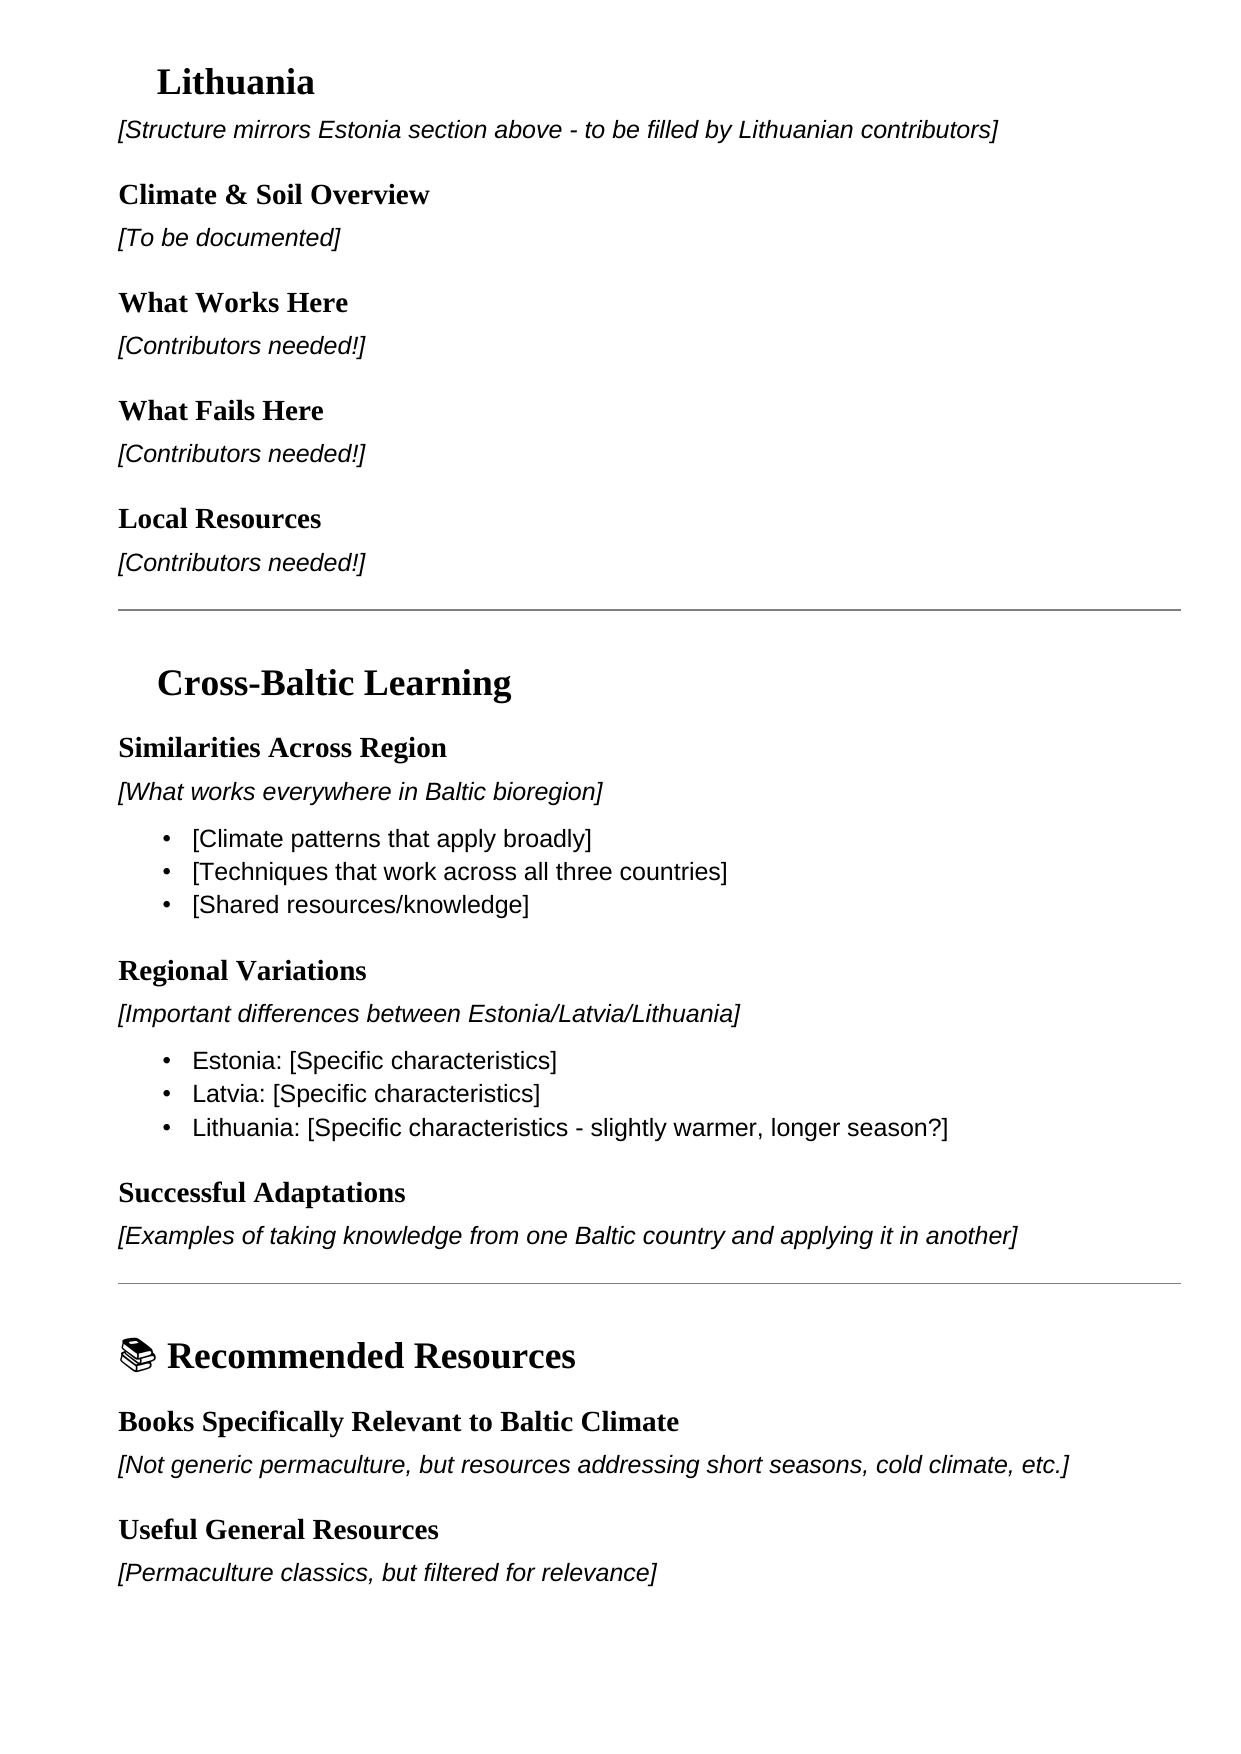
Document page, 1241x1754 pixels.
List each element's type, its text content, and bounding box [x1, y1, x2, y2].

subtitle 📍 Lithuania [118, 59, 1181, 102]
text [Not generic permaculture, but resources addressing short seasons, cold climate, etc.] [118, 1450, 1181, 1479]
text [Permaculture classics, but filtered for relevance] [118, 1558, 1181, 1587]
subtitle Regional Variations [118, 953, 1181, 986]
subtitle What Works Here [118, 285, 1181, 319]
text [Contributors needed!] [118, 548, 1181, 576]
list Estonia: [Specific characteristics] [162, 1046, 1181, 1075]
subtitle Similarities Across Region [118, 731, 1181, 764]
subtitle Books Specifically Relevant to Baltic Climate [118, 1404, 1181, 1437]
text [Structure mirrors Estonia section above - to be filled by Lithuanian contributors] [118, 115, 1181, 143]
list Latvia: [Specific characteristics] [162, 1079, 1181, 1108]
list Lithuania: [Specific characteristics - slightly warmer, longer season?] [162, 1113, 1181, 1141]
text [Contributors needed!] [118, 439, 1181, 468]
text [Important differences between Estonia/Latvia/Lithuania] [118, 999, 1181, 1027]
subtitle 🤝 Cross-Baltic Learning [118, 660, 1181, 703]
subtitle Successful Adaptations [118, 1175, 1181, 1208]
list [Climate patterns that apply broadly] [162, 824, 1181, 853]
subtitle Local Resources [118, 502, 1181, 535]
subtitle What Fails Here [118, 393, 1181, 427]
subtitle Useful General Resources [118, 1512, 1181, 1546]
text [Examples of taking knowledge from one Baltic country and applying it in another] [118, 1221, 1181, 1250]
text [To be documented] [118, 223, 1181, 252]
list [Shared resources/knowledge] [162, 890, 1181, 919]
text [Contributors needed!] [118, 331, 1181, 360]
subtitle Climate & Soil Overview [118, 177, 1181, 210]
list [Techniques that work across all three countries] [162, 857, 1181, 886]
text [What works everywhere in Baltic bioregion] [118, 777, 1181, 805]
subtitle 📚 Recommended Resources [118, 1334, 1181, 1377]
